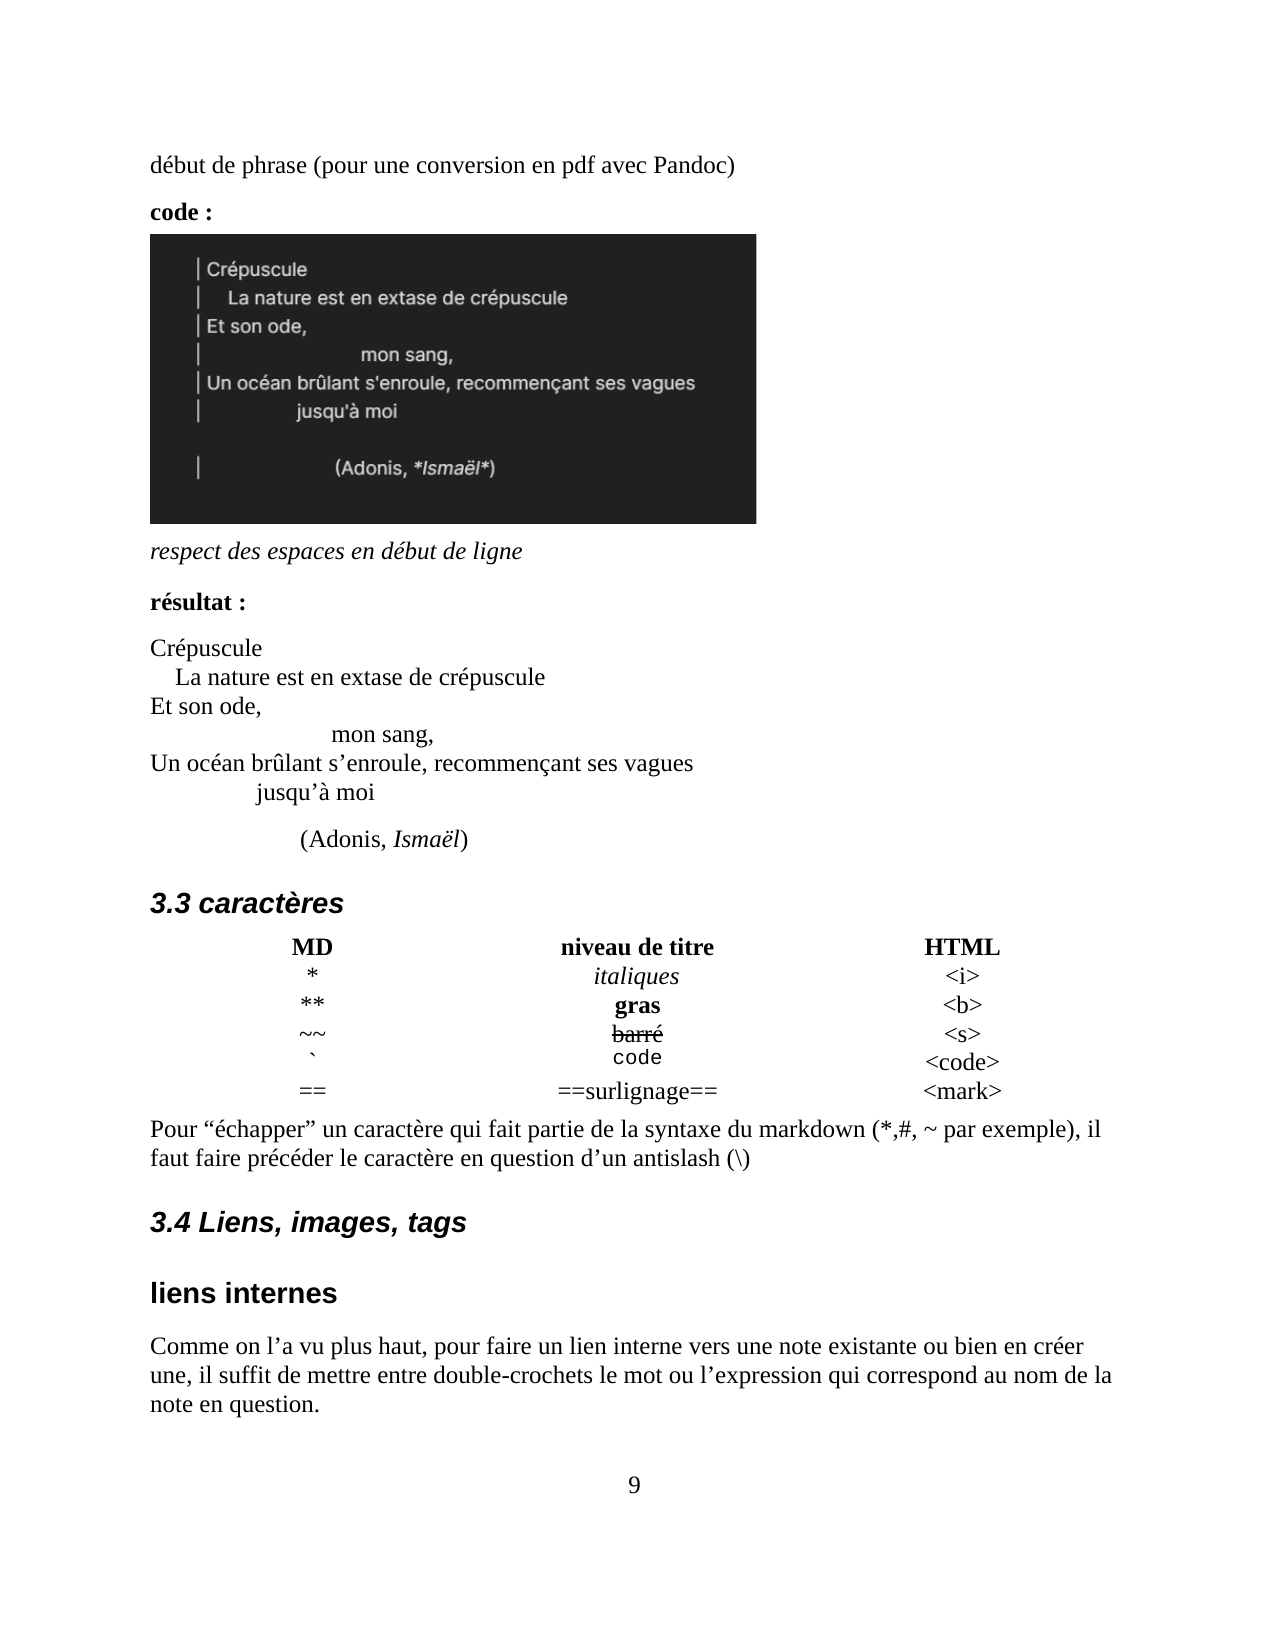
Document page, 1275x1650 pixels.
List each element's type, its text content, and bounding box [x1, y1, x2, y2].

text Crépuscule La nature est en extase de crépuscule Et son ode, mon sang, Un océan brûlant s’enroule, recommençant ses vagues jusqu’à moi [150, 633, 1125, 806]
table_cell gras [475, 990, 800, 1019]
table_header HTML [800, 933, 1125, 961]
text (Adonis, Ismaël) [150, 824, 1125, 852]
table_cell ==surlignage== [475, 1076, 800, 1105]
subtitle 3.4 Liens, images, tags [150, 1205, 1125, 1239]
subtitle 3.3 caractères [150, 886, 1125, 920]
table_header MD [150, 933, 475, 961]
table_cell <s> [800, 1019, 1125, 1047]
table_cell <i> [800, 961, 1125, 990]
text début de phrase (pour une conversion en pdf avec Pandoc) [150, 150, 1125, 179]
table_cell italiques [475, 961, 800, 990]
table_header niveau de titre [475, 933, 800, 961]
table_cell <b> [800, 990, 1125, 1019]
text Comme on l’a vu plus haut, pour faire un lien interne vers une note existante ou bien en créer une, il suffit de mettre entre double-crochets le mot ou l’expression qui correspond au nom de la note en question. [150, 1331, 1125, 1418]
table_cell * [150, 961, 475, 990]
picture [150, 234, 757, 524]
table_cell barré [475, 1019, 800, 1047]
table_cell <mark> [800, 1076, 1125, 1105]
text respect des espaces en début de ligne [150, 536, 1125, 565]
table_cell ** [150, 990, 475, 1019]
text Pour “échapper” un caractère qui fait partie de la syntaxe du markdown (*,#, ~ par exemple), il faut faire précéder le caractère en question d’un antislash (\) [150, 1114, 1125, 1171]
subtitle liens internes [150, 1276, 1125, 1310]
text code : [150, 197, 1125, 225]
table_cell ~~ [150, 1019, 475, 1047]
table_cell ` [150, 1048, 475, 1076]
table_cell <code> [800, 1048, 1125, 1076]
table_cell == [150, 1076, 475, 1105]
text résultat : [150, 587, 1125, 615]
table_cell code [475, 1048, 800, 1076]
